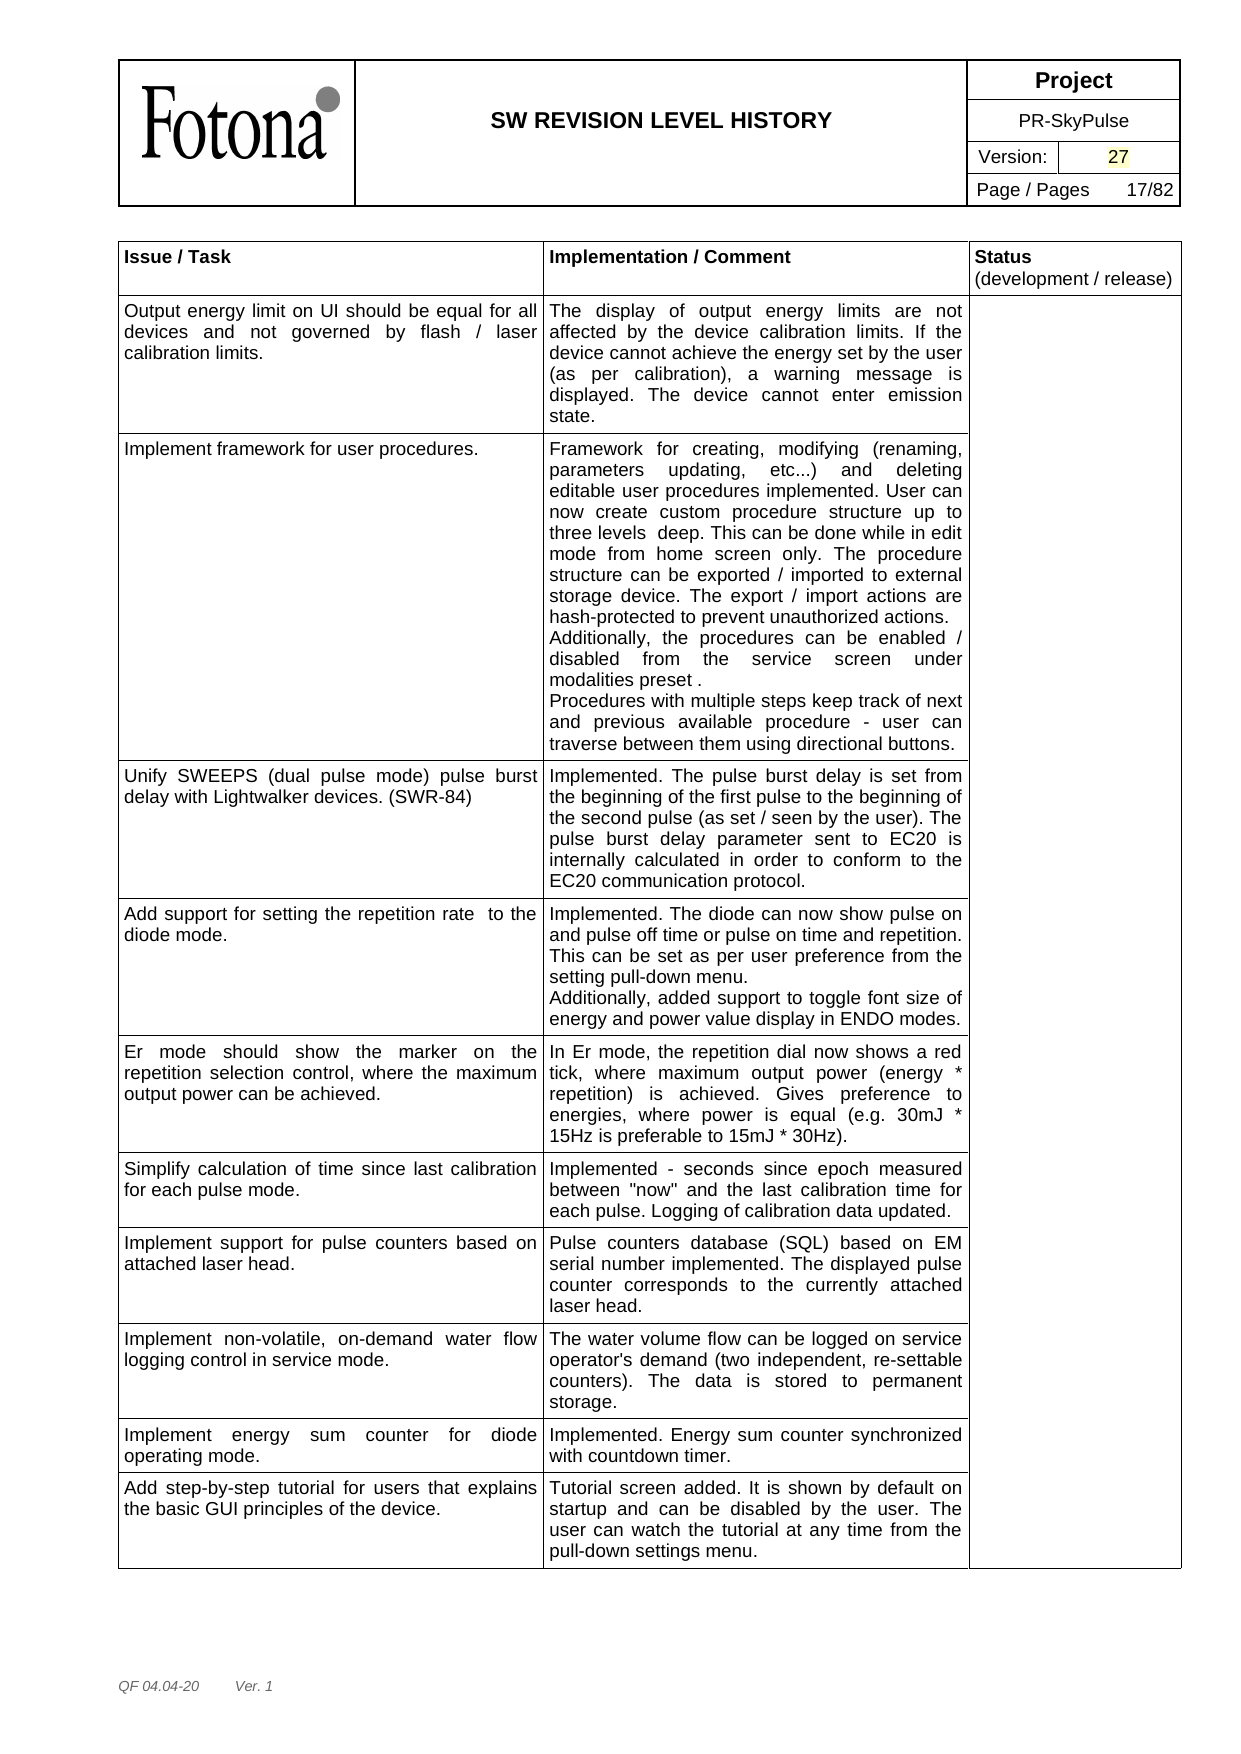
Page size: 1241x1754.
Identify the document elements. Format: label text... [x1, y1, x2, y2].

table_cell [970, 296, 1181, 1568]
table_header Implementation / Comment [544, 242, 968, 295]
table_cell Implement energy sum counter for diode operating mode. [119, 1419, 543, 1472]
table_cell Implement framework for user procedures. [119, 434, 543, 760]
table_cell Implemented. The diode can now show pulse on and pulse off time or pulse on time and repetition. This can be set as per user preference from the setting pull-down menu. Additionally, added support to toggle font size of energy and power value display in ENDO modes. [544, 899, 968, 1035]
table_header Status (development / release) [970, 242, 1181, 295]
table_cell Implemented. Energy sum counter synchronized with countdown timer. [544, 1419, 968, 1472]
table_header Issue / Task [119, 242, 543, 295]
table_cell In Er mode, the repetition dial now shows a red tick, where maximum output power (energy * repetition) is achieved. Gives preference to energies, where power is equal (e.g. 30mJ * 15Hz is preferable to 15mJ * 30Hz). [544, 1036, 968, 1152]
table_cell Er mode should show the marker on the repetition selection control, where the maximum output power can be achieved. [119, 1036, 543, 1152]
table_cell The water volume flow can be logged on service operator's demand (two independent, re-settable counters). The data is stored to permanent storage. [544, 1324, 968, 1418]
table_cell Add step-by-step tutorial for users that explains the basic GUI principles of the device. [119, 1473, 543, 1568]
table_cell Implemented. The pulse burst delay is set from the beginning of the first pulse to the beginning of the second pulse (as set / seen by the user). The pulse burst delay parameter sent to EC20 is internally calculated in order to conform to the EC20 communication protocol. [544, 761, 968, 898]
table_cell The display of output energy limits are not affected by the device calibration limits. If the device cannot achieve the energy set by the user (as per calibration), a warning message is displayed. The device cannot enter emission state. [544, 296, 968, 433]
table_cell Output energy limit on UI should be equal for all devices and not governed by flash / laser calibration limits. [119, 296, 543, 433]
table_cell Implemented - seconds since epoch measured between "now" and the last calibration time for each pulse. Logging of calibration data updated. [544, 1153, 968, 1227]
table_cell Unify SWEEPS (dual pulse mode) pulse burst delay with Lightwalker devices. (SWR-84) [119, 761, 543, 898]
table_cell Implement support for pulse counters based on attached laser head. [119, 1228, 543, 1323]
table_cell Add support for setting the repetition rate to the diode mode. [119, 899, 543, 1035]
table_cell Pulse counters database (SQL) based on EM serial number implemented. The displayed pulse counter corresponds to the currently attached laser head. [544, 1228, 968, 1323]
table_cell Implement non-volatile, on-demand water flow logging control in service mode. [119, 1324, 543, 1418]
table_cell Tutorial screen added. It is shown by default on startup and can be disabled by the user. The user can watch the tutorial at any time from the pull-down settings menu. [544, 1473, 968, 1568]
table_cell Simplify calculation of time since last calibration for each pulse mode. [119, 1153, 543, 1227]
table_cell Framework for creating, modifying (renaming, parameters updating, etc...) and deleting editable user procedures implemented. User can now create custom procedure structure up to three levels deep. This can be done while in edit mode from home screen only. The procedure structure can be exported / imported to external storage device. The export / import actions are hash-protected to prevent unauthorized actions. Additionally, the procedures can be enabled / disabled from the service screen under modalities preset . Procedures with multiple steps keep track of next and previous available procedure - user can traverse between them using directional buttons. [544, 434, 968, 760]
